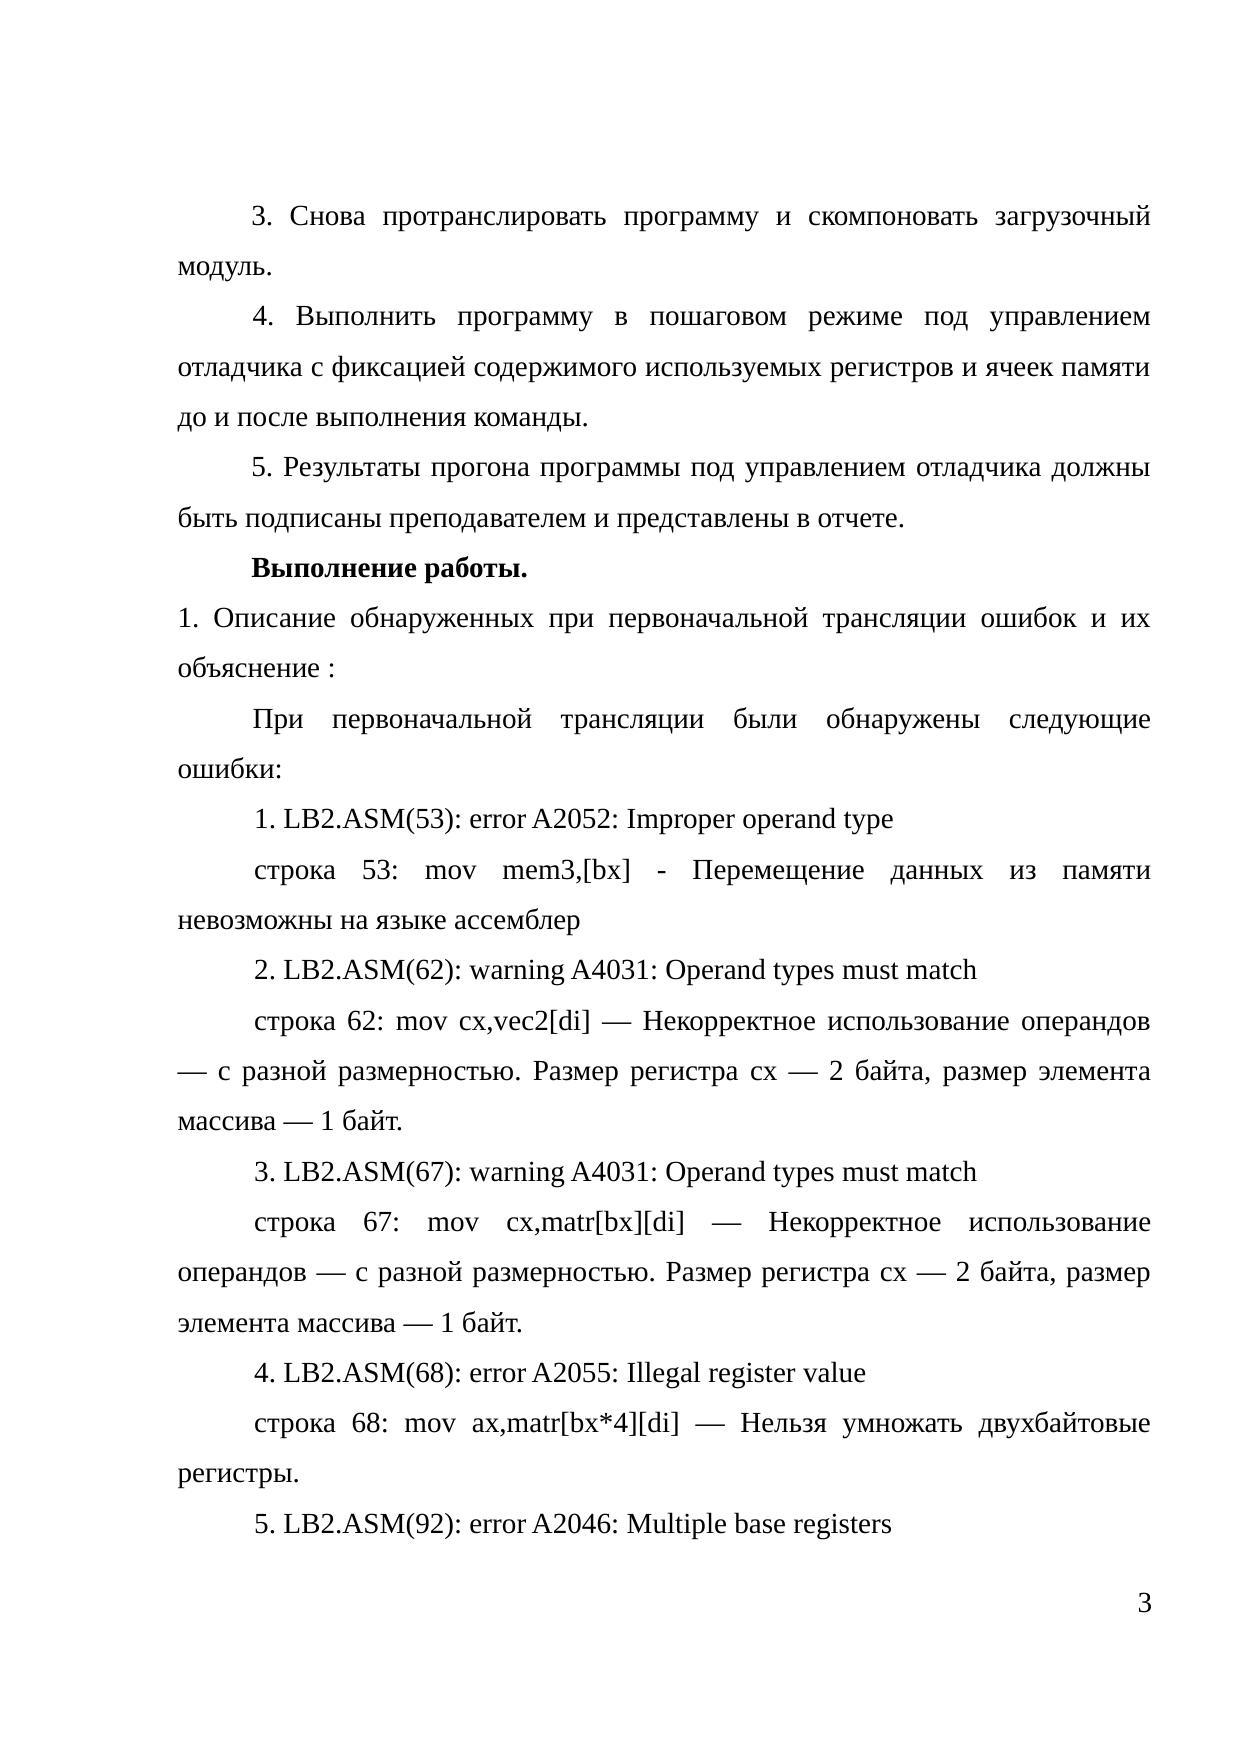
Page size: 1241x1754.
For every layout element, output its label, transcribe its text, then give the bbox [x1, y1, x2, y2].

text строка 68: mov ax,matr[bx*4][di] — Нельзя умножать двухбайтовые регистры. [177, 1405, 1152, 1489]
text 3. Снова протранслировать программу и скомпоновать загрузочный модуль. [177, 198, 1152, 282]
text строка 62: mov cx,vec2[di] — Некорректное использование операндов — с разной размерностью. Размер регистра cx — 2 байта, размер элемента массива — 1 байт. [177, 1003, 1152, 1137]
text 5. LB2.ASM(92): error A2046: Multiple base registers [177, 1506, 1152, 1539]
text 4. Выполнить программу в пошаговом режиме под управлением отладчика с фиксацией содержимого используемых регистров и ячеек памяти до и после выполнения команды. [177, 298, 1152, 433]
subtitle Выполнение работы. [177, 550, 1152, 583]
text строка 53: mov mem3,[bx] - Перемещение данных из памяти невозможны на языке ассемблер [177, 852, 1152, 936]
text 5. Результаты прогона программы под управлением отладчика должны быть подписаны преподавателем и представлены в отчете. [177, 449, 1152, 533]
text 2. LB2.ASM(62): warning A4031: Operand types must match [177, 952, 1152, 986]
text строка 67: mov cx,matr[bx][di] — Некорректное использование операндов — с разной размерностью. Размер регистра cx — 2 байта, размер элемента массива — 1 байт. [177, 1204, 1152, 1338]
text При первоначальной трансляции были обнаружены следующие ошибки: [177, 701, 1152, 785]
text 3. LB2.ASM(67): warning A4031: Operand types must match [177, 1154, 1152, 1187]
text 1. Описание обнаруженных при первоначальной трансляции ошибок и их объяснение : [177, 600, 1152, 684]
text 4. LB2.ASM(68): error A2055: Illegal register value [177, 1355, 1152, 1388]
text 1. LB2.ASM(53): error A2052: Improper operand type [177, 802, 1152, 835]
